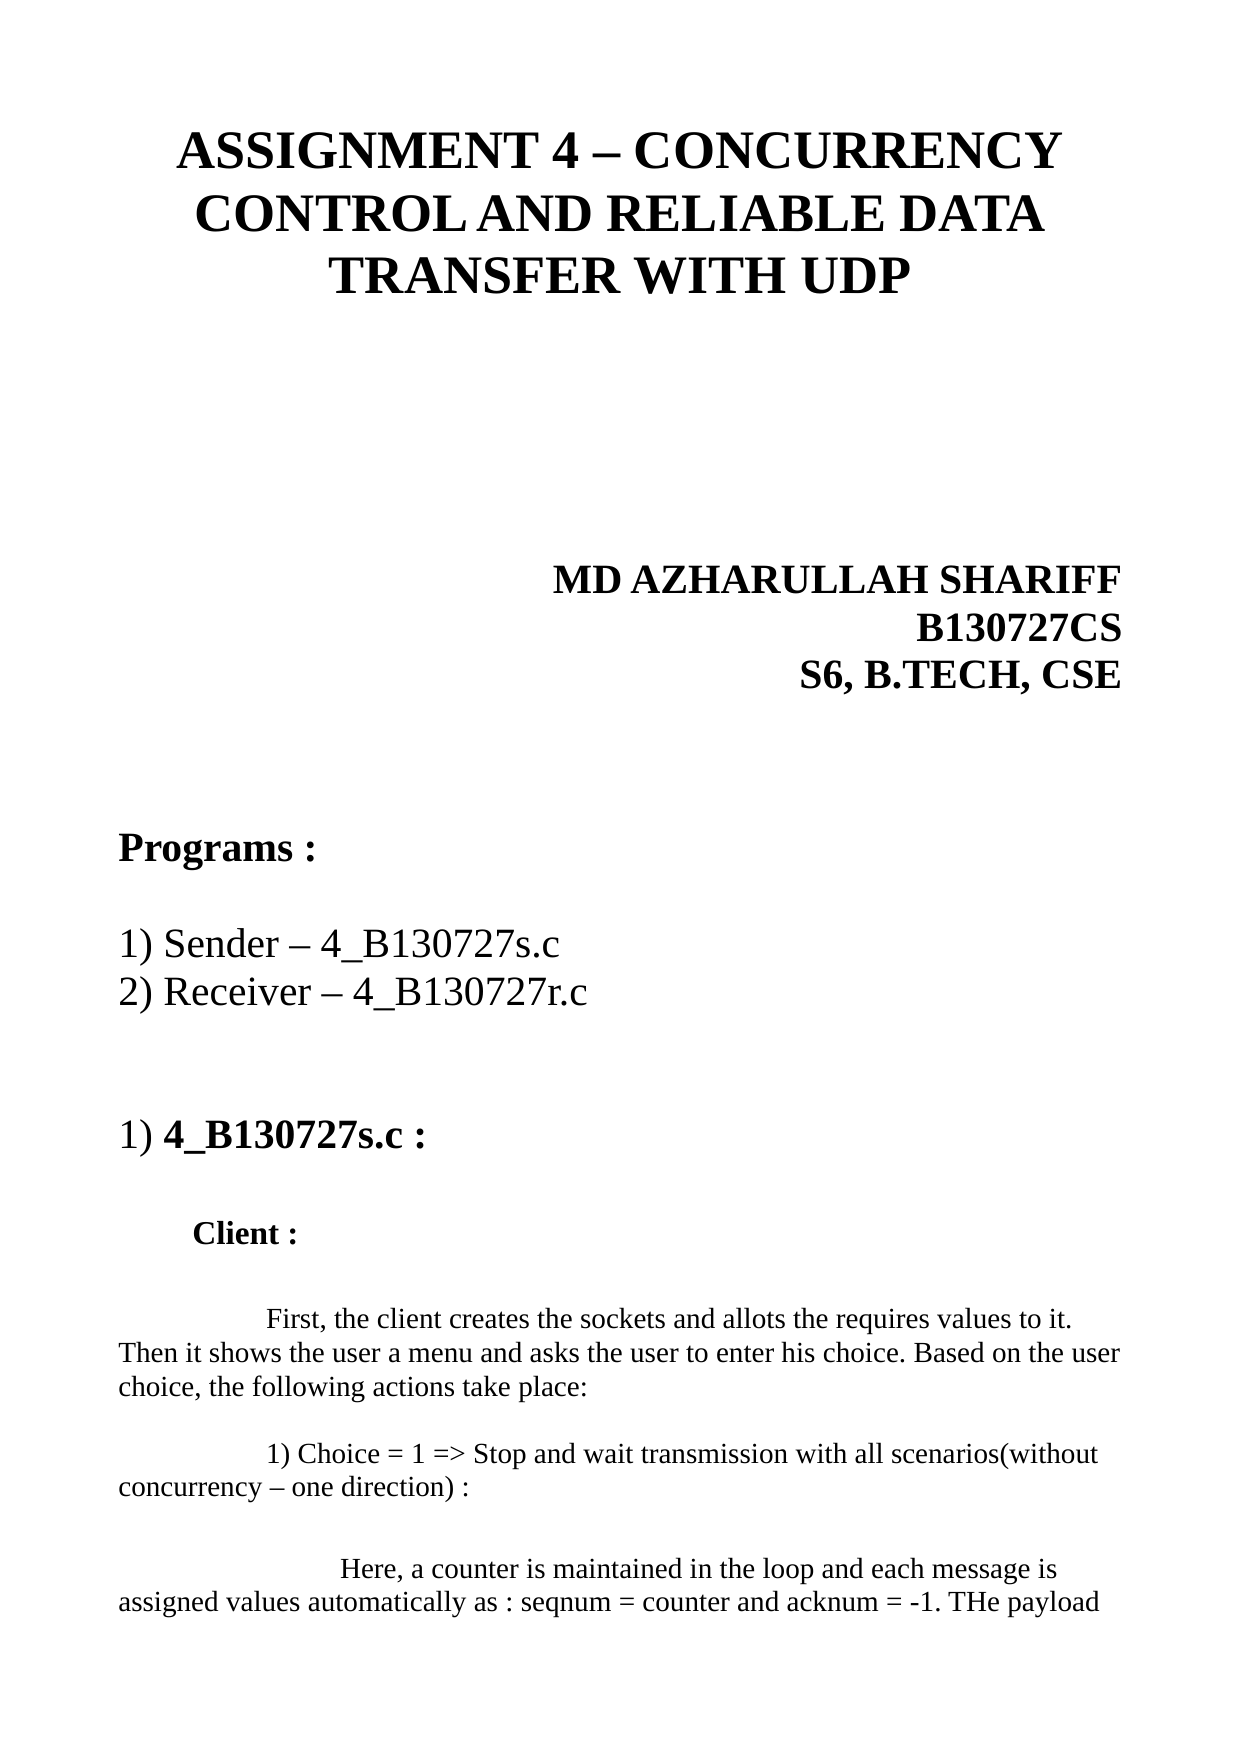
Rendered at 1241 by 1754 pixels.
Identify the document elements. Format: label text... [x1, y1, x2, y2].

text B130727CS [118, 602, 1122, 650]
text ASSIGNMENT 4 – CONCURRENCY CONTROL AND RELIABLE DATA TRANSFER WITH UDP [118, 118, 1122, 305]
text S6, B.TECH, CSE [118, 650, 1122, 698]
text Client : [118, 1206, 1122, 1254]
text Here, a counter is maintained in the loop and each message is assigned values automatically as : seqnum = counter and acknum = -1. THe payload [118, 1551, 1122, 1618]
text Programs : [118, 822, 1122, 870]
text 2) Receiver – 4_B130727r.c [118, 966, 1122, 1014]
text 1) Sender – 4_B130727s.c [118, 918, 1122, 966]
text 1) 4_B130727s.c : [118, 1110, 1122, 1158]
text First, the client creates the sockets and allots the requires values to it. Then it shows the user a menu and asks the user to enter his choice. Based on the user choice, the following actions take place: [118, 1302, 1122, 1402]
text 1) Choice = 1 => Stop and wait transmission with all scenarios(without concurrency – one direction) : [118, 1436, 1122, 1503]
text MD AZHARULLAH SHARIFF [118, 554, 1122, 602]
